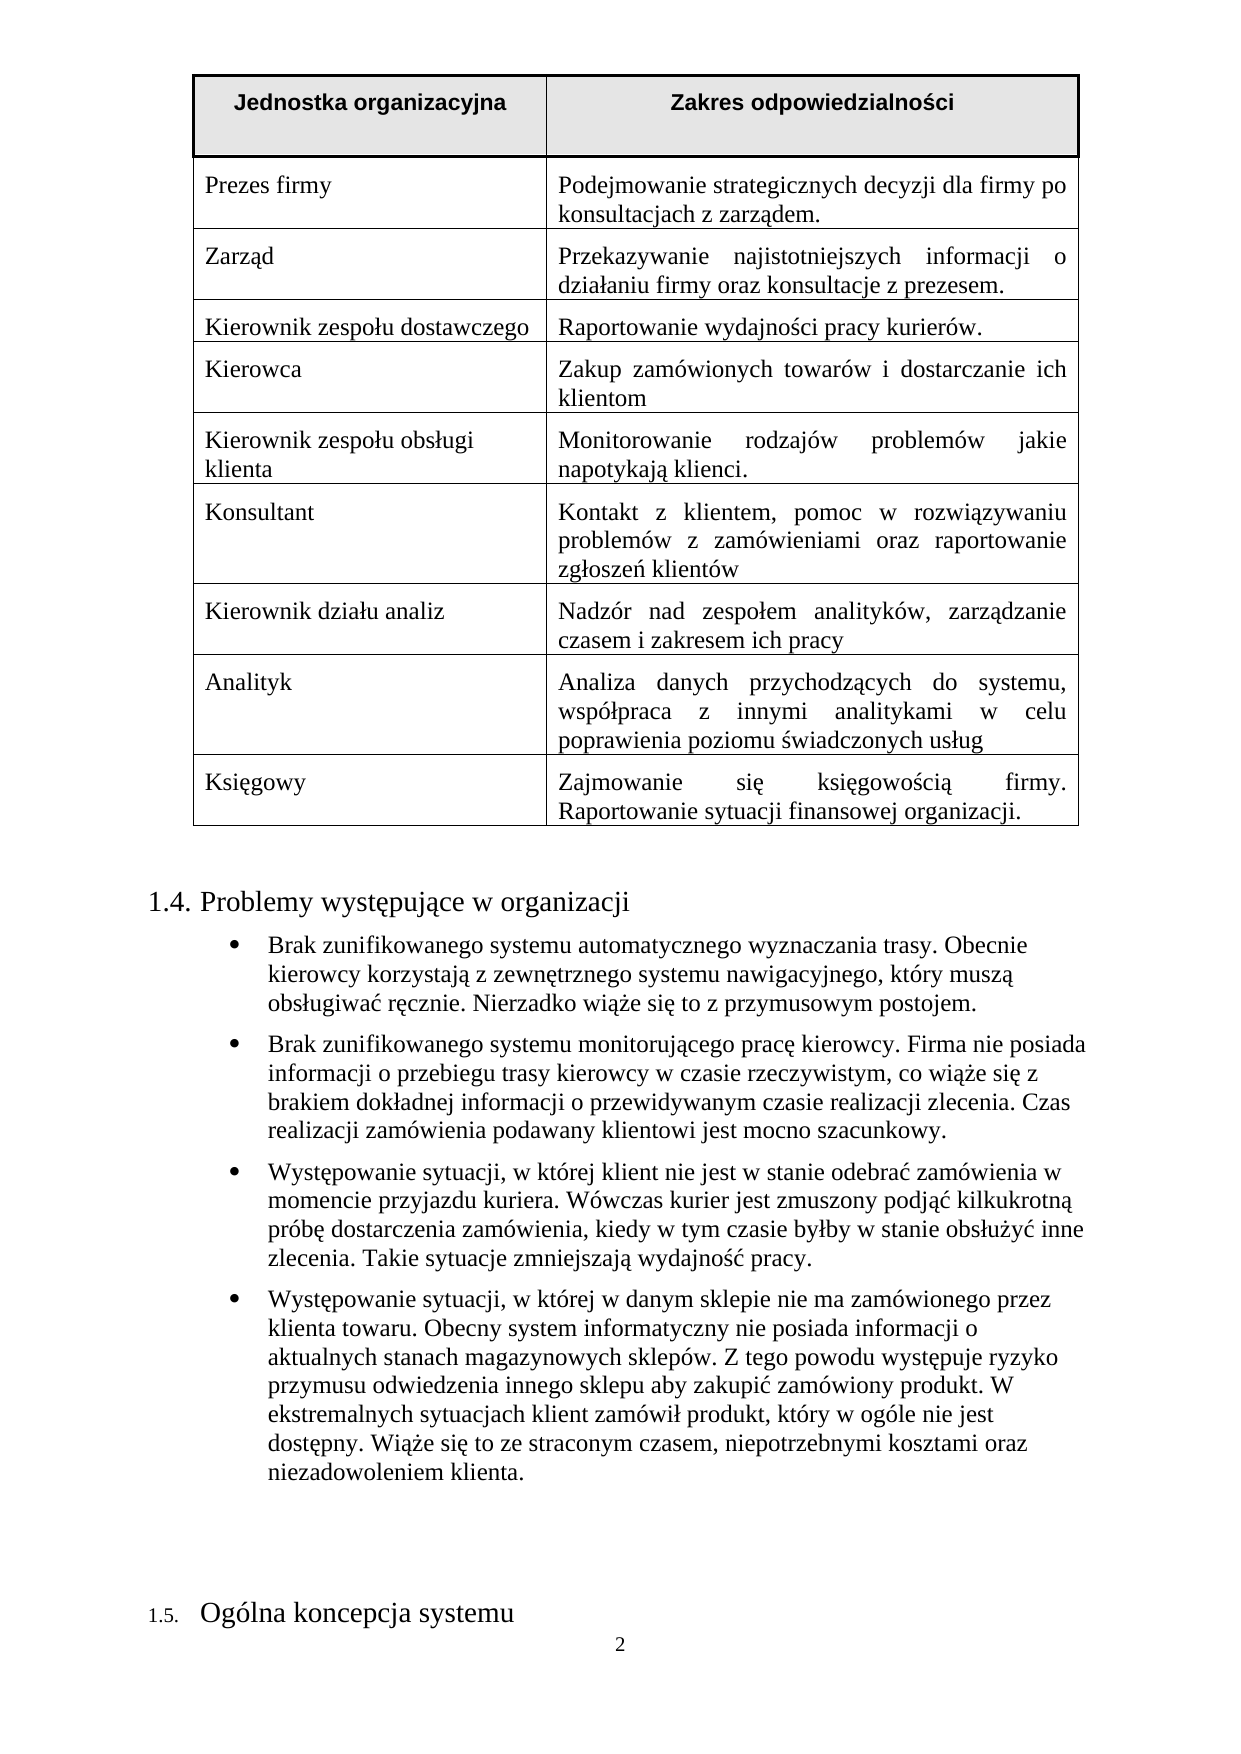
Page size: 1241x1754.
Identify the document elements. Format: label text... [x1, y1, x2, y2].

table_header Jednostka organizacyjna [195, 77, 546, 154]
table_cell Podejmowanie strategicznych decyzji dla firmy po konsultacjach z zarządem. [547, 158, 1078, 228]
table_header Zakres odpowiedzialności [547, 77, 1077, 154]
table_cell Nadzór nad zespołem analityków, zarządzanie czasem i zakresem ich pracy [547, 584, 1078, 654]
list Występowanie sytuacji, w której klient nie jest w stanie odebrać zamówienia w momencie przyjazdu kuriera. Wówczas kurier jest zmuszony podjąć kilkukrotną próbę dostarczenia zamówienia, kiedy w tym czasie byłby w stanie obsłużyć inne zlecenia. Takie sytuacje zmniejszają wydajność pracy. [230, 1157, 1092, 1272]
table_cell Kierownik zespołu obsługi klienta [194, 413, 546, 483]
table_cell Analityk [194, 655, 546, 754]
table_cell Zajmowanie się księgowością firmy. Raportowanie sytuacji finansowej organizacji. [547, 755, 1078, 825]
table_cell Analiza danych przychodzących do systemu, współpraca z innymi analitykami w celu poprawienia poziomu świadczonych usług [547, 655, 1078, 754]
list Brak zunifikowanego systemu automatycznego wyznaczania trasy. Obecnie kierowcy korzystają z zewnętrznego systemu nawigacyjnego, który muszą obsługiwać ręcznie. Nierzadko wiąże się to z przymusowym postojem. [230, 930, 1092, 1017]
table_cell Kontakt z klientem, pomoc w rozwiązywaniu problemów z zamówieniami oraz raportowanie zgłoszeń klientów [547, 484, 1078, 583]
table_cell Kierowca [194, 342, 546, 412]
table_cell Konsultant [194, 484, 546, 583]
list Występowanie sytuacji, w której w danym sklepie nie ma zamówionego przez klienta towaru. Obecny system informatyczny nie posiada informacji o aktualnych stanach magazynowych sklepów. Z tego powodu występuje ryzyko przymusu odwiedzenia innego sklepu aby zakupić zamówiony produkt. W ekstremalnych sytuacjach klient zamówił produkt, który w ogóle nie jest dostępny. Wiąże się to ze straconym czasem, niepotrzebnymi kosztami oraz niezadowoleniem klienta. [230, 1284, 1092, 1485]
list Brak zunifikowanego systemu monitorującego pracę kierowcy. Firma nie posiada informacji o przebiegu trasy kierowcy w czasie rzeczywistym, co wiąże się z brakiem dokładnej informacji o przewidywanym czasie realizacji zlecenia. Czas realizacji zamówienia podawany klientowi jest mocno szacunkowy. [230, 1029, 1092, 1144]
table_cell Monitorowanie rodzajów problemów jakie napotykają klienci. [547, 413, 1078, 483]
table_cell Zarząd [194, 229, 546, 299]
table_cell Prezes firmy [194, 158, 546, 228]
table_cell Kierownik zespołu dostawczego [194, 300, 546, 341]
table_cell Księgowy [194, 755, 546, 825]
table_cell Przekazywanie najistotniejszych informacji o działaniu firmy oraz konsultacje z prezesem. [547, 229, 1078, 299]
table_cell Kierownik działu analiz [194, 584, 546, 654]
list Ogólna koncepcja systemu [148, 1595, 1092, 1629]
table_cell Raportowanie wydajności pracy kurierów. [547, 300, 1078, 341]
list Problemy występujące w organizacji [148, 884, 1092, 918]
table_cell Zakup zamówionych towarów i dostarczanie ich klientom [547, 342, 1078, 412]
